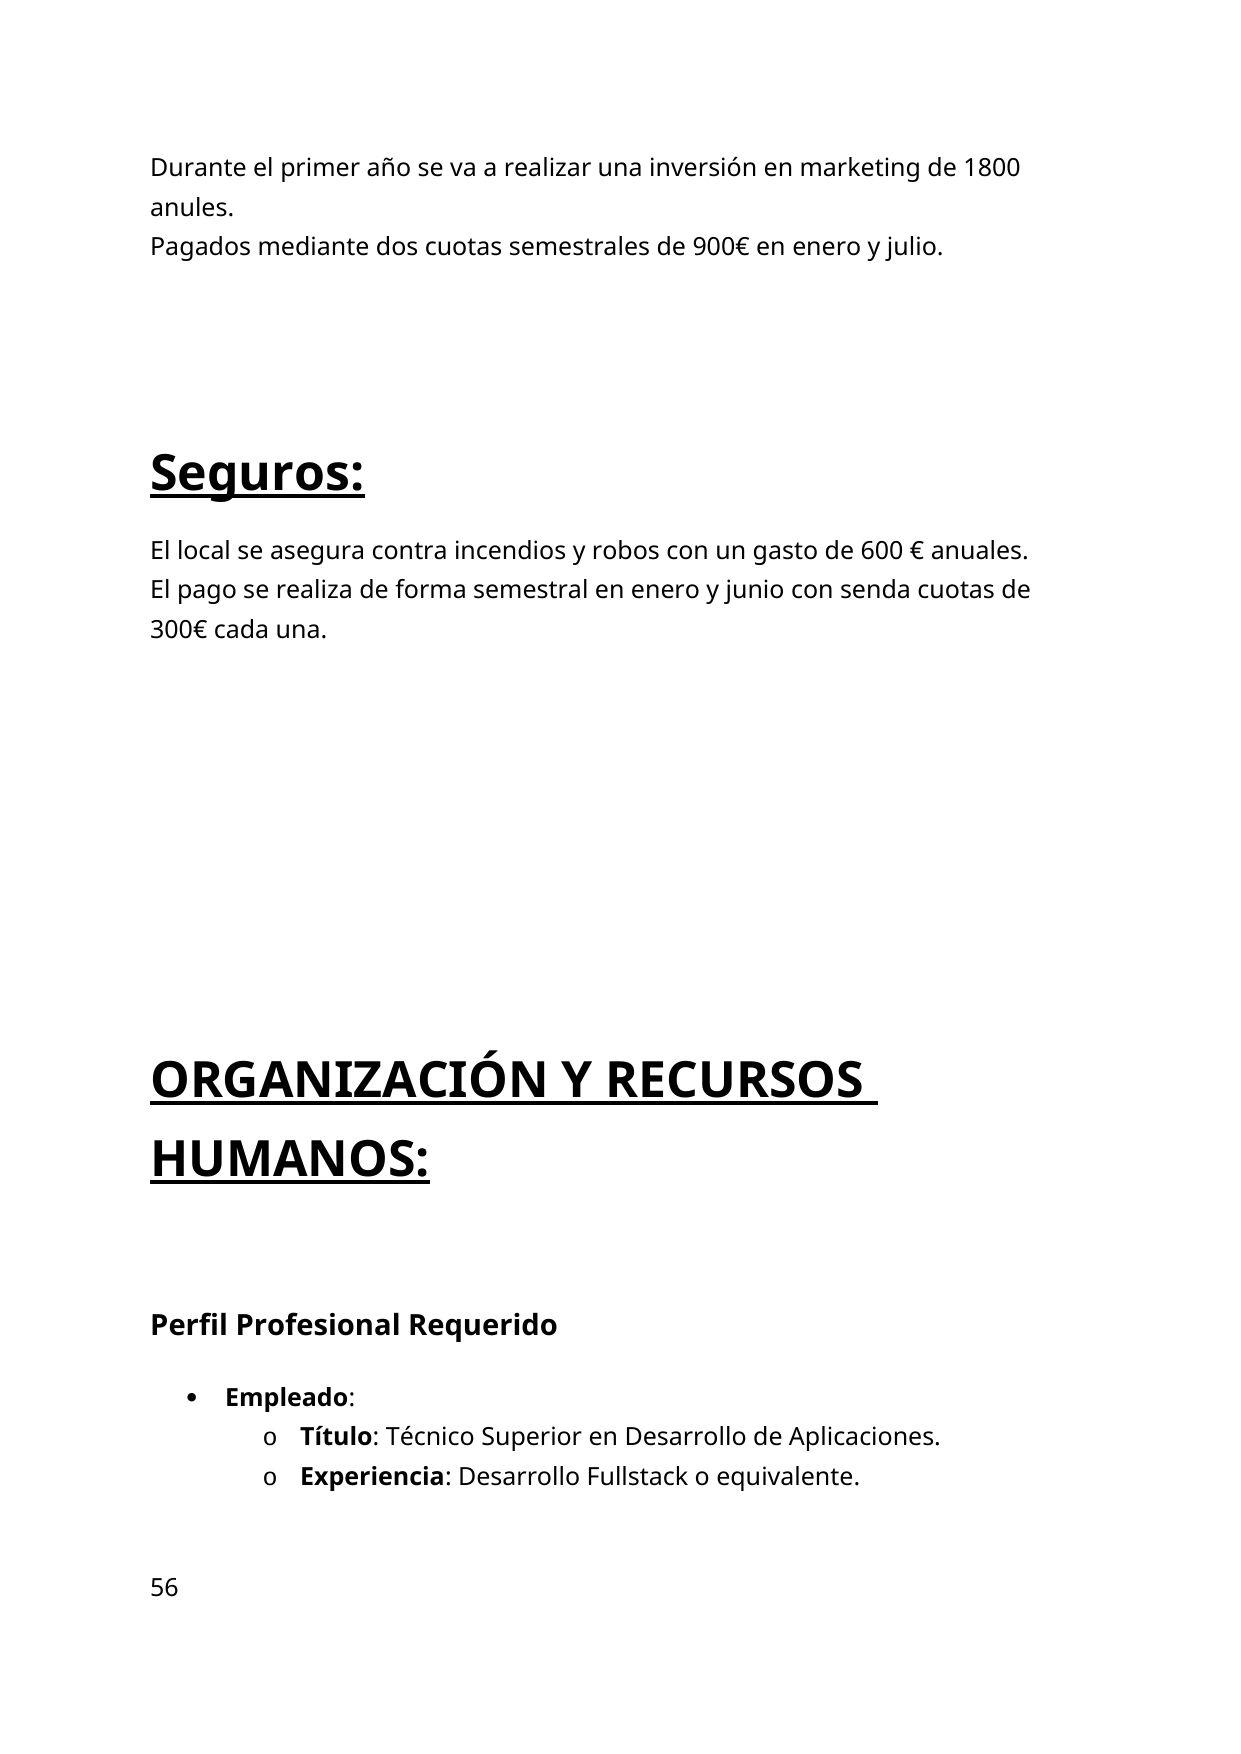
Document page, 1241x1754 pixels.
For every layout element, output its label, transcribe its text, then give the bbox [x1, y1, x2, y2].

text Seguros: [150, 437, 1090, 505]
text El local se asegura contra incendios y robos con un gasto de 600 € anuales. El pago se realiza de forma semestral en enero y junio con senda cuotas de 300€ cada una. [150, 532, 1090, 646]
text ORGANIZACIÓN Y RECURSOS HUMANOS: [150, 1044, 1090, 1191]
list Empleado: [187, 1379, 1090, 1413]
text Durante el primer año se va a realizar una inversión en marketing de 1800 anules. Pagados mediante dos cuotas semestrales de 900€ en enero y julio. [150, 150, 1090, 263]
list Título: Técnico Superior en Desarrollo de Aplicaciones. [262, 1419, 1090, 1453]
subtitle Perfil Profesional Requerido [150, 1304, 1090, 1344]
list Experiencia: Desarrollo Fullstack o equivalente. [262, 1458, 1090, 1493]
